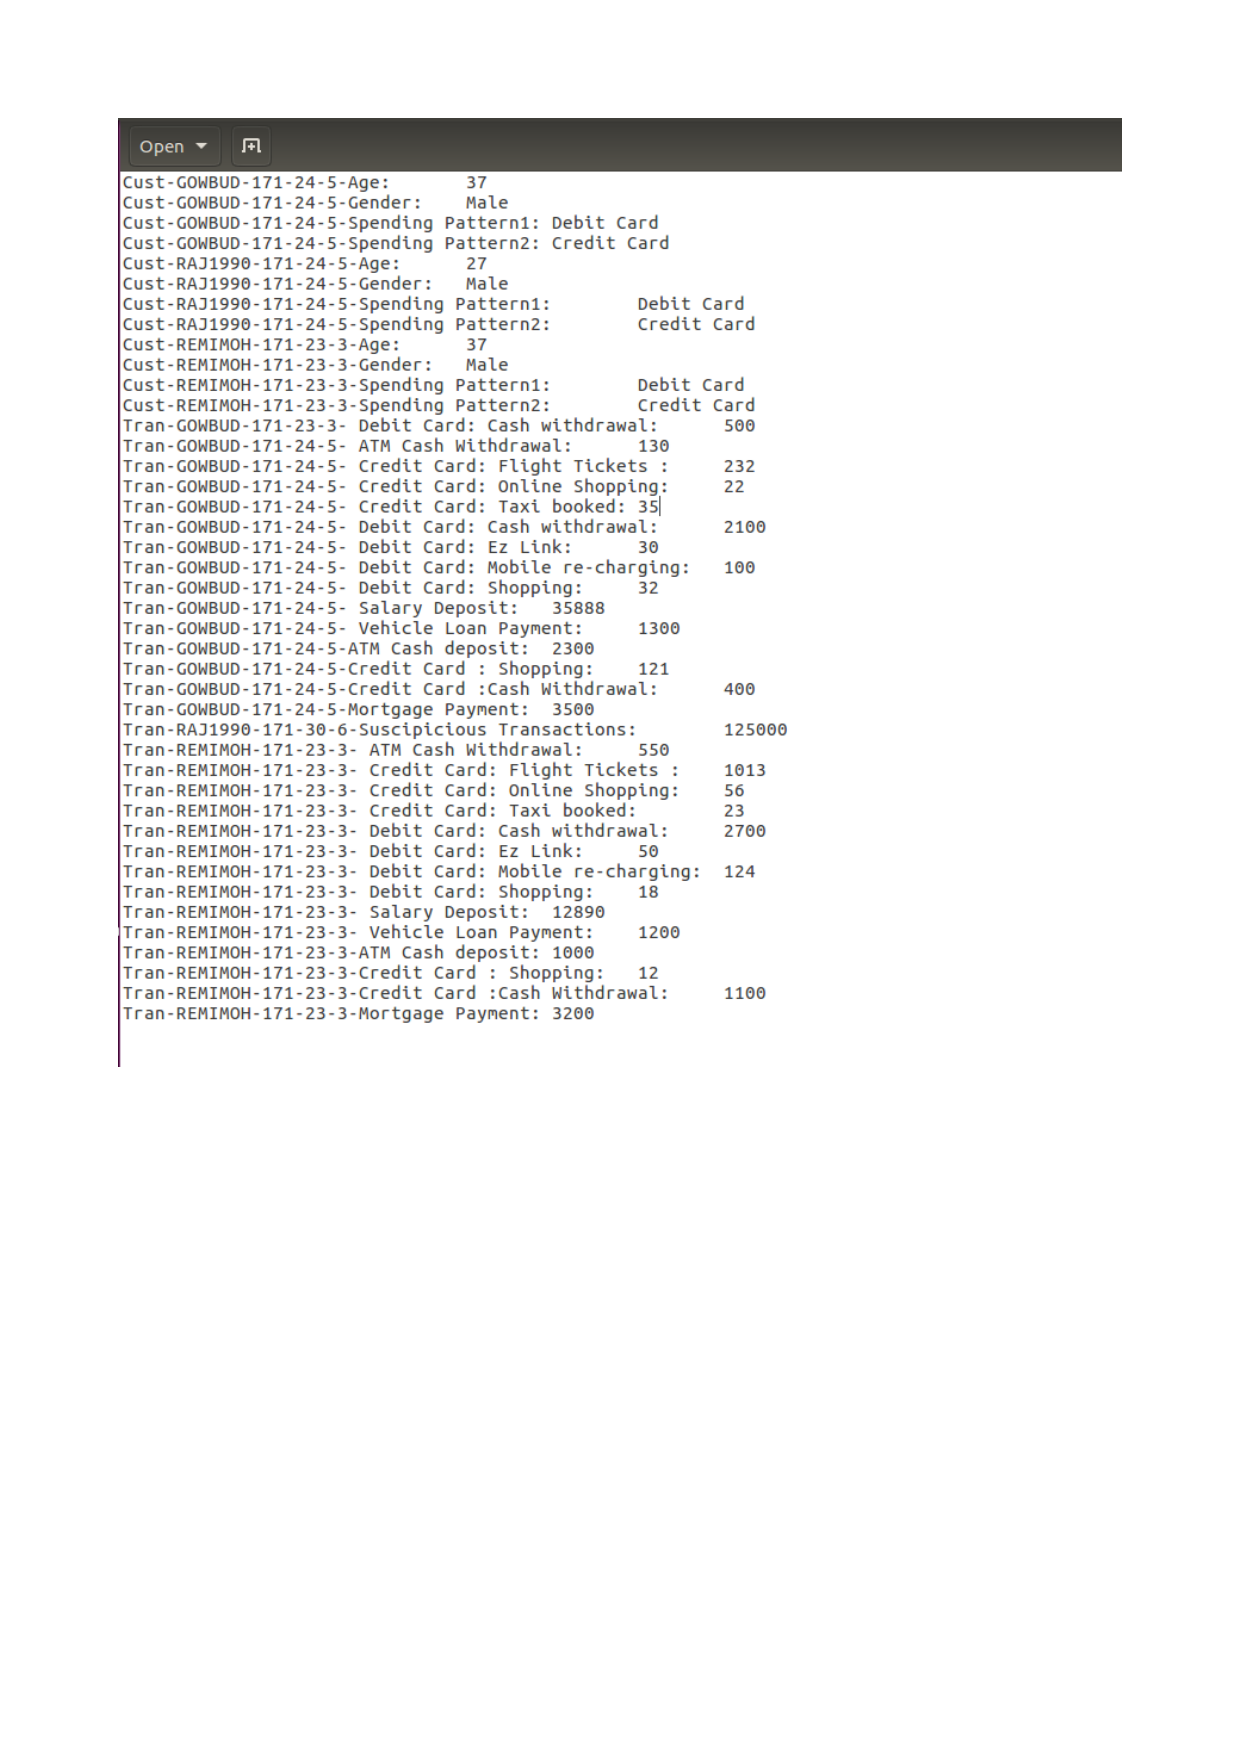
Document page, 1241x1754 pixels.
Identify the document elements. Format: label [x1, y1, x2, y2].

picture [118, 118, 1122, 1067]
